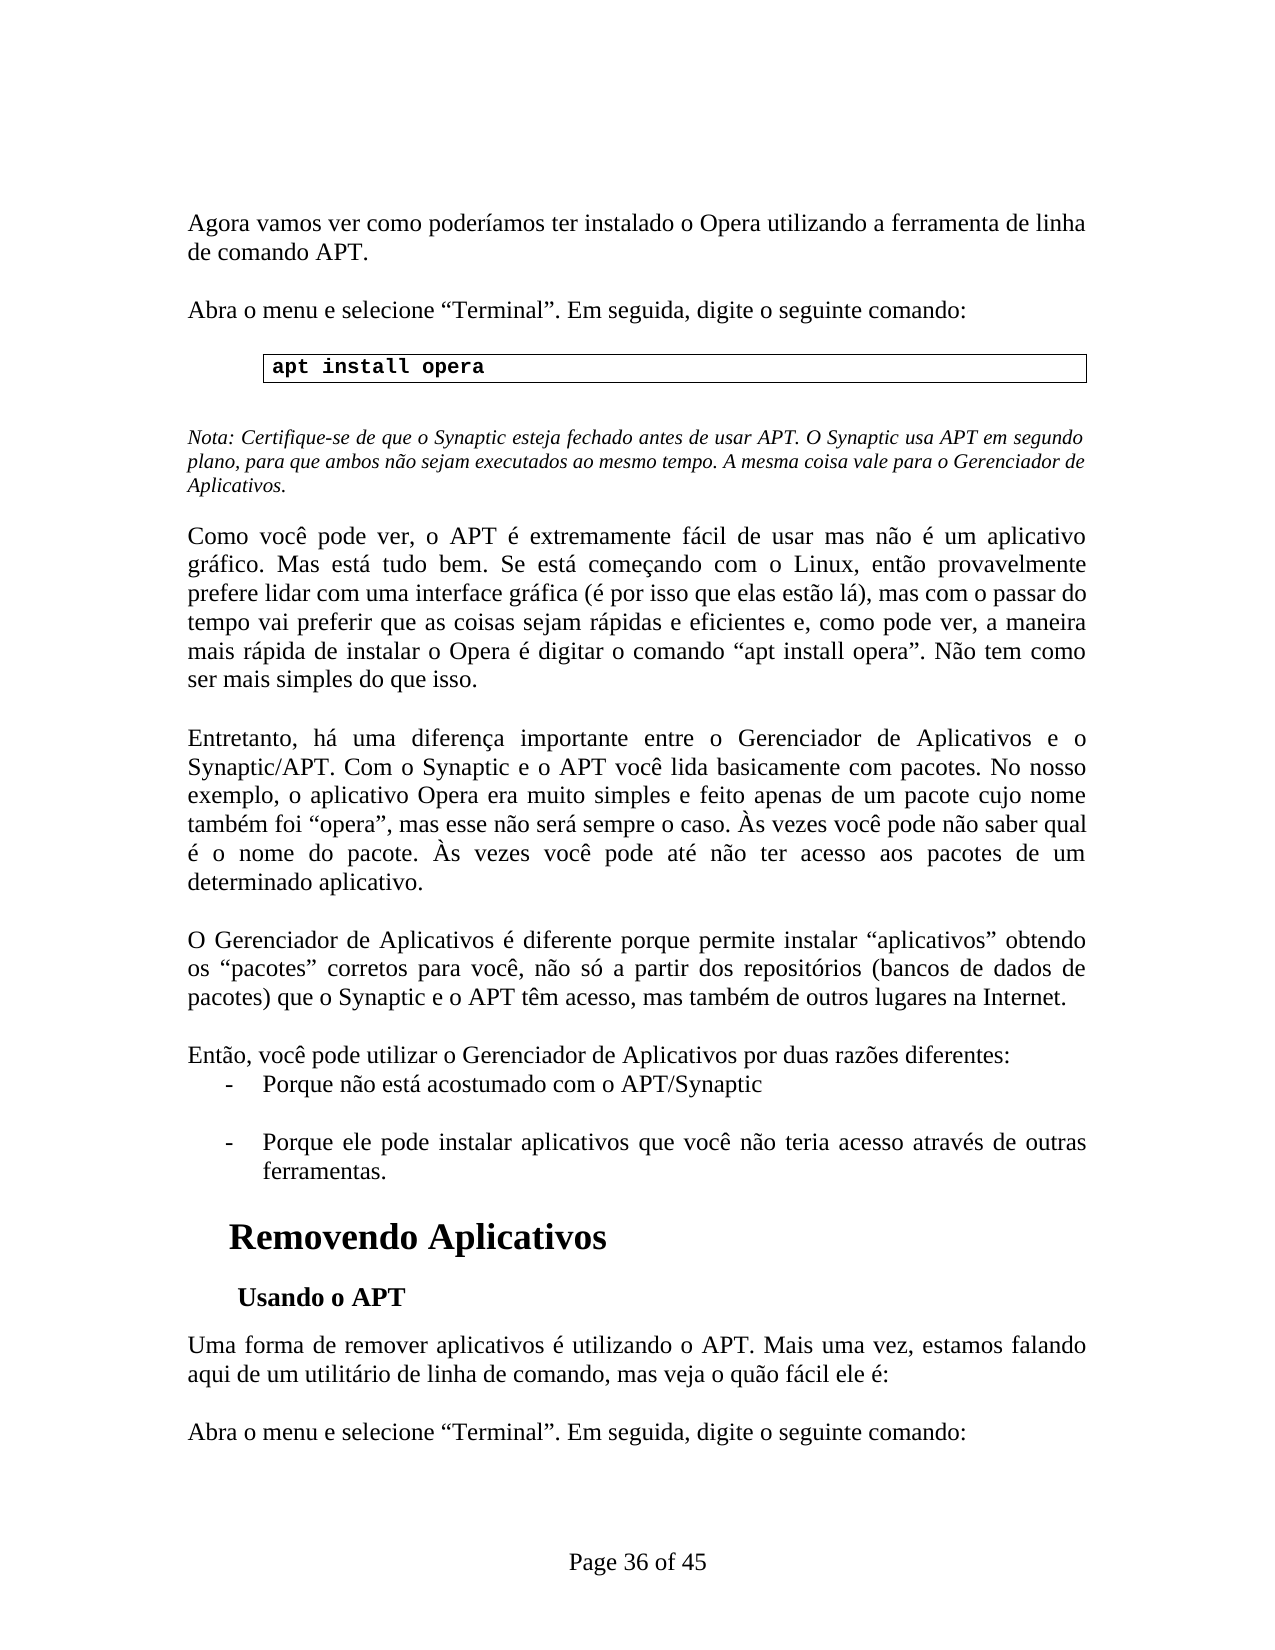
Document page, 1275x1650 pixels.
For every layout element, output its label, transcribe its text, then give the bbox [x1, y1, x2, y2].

text Então, você pode utilizar o Gerenciador de Aplicativos por duas razões diferentes: [187, 1041, 1087, 1069]
text O Gerenciador de Aplicativos é diferente porque permite instalar “aplicativos” obtendo os “pacotes” corretos para você, não só a partir dos repositórios (bancos de dados de pacotes) que o Synaptic e o APT têm acesso, mas também de outros lugares na Internet. [187, 925, 1087, 1011]
text Entretanto, há uma diferença importante entre o Gerenciador de Aplicativos e o Synaptic/APT. Com o Synaptic e o APT você lida basicamente com pacotes. No nosso exemplo, o aplicativo Opera era muito simples e feito apenas de um pacote cujo nome também foi “opera”, mas esse não será sempre o caso. Às vezes você pode não saber qual é o nome do pacote. Às vezes você pode até não ter acesso aos pacotes de um determinado aplicativo. [187, 723, 1087, 895]
text Abra o menu e selecione “Terminal”. Em seguida, digite o seguinte comando: [187, 295, 1087, 324]
text apt install opera [264, 355, 1086, 382]
text Agora vamos ver como poderíamos ter instalado o Opera utilizando a ferramenta de linha de comando APT. [187, 208, 1087, 266]
subtitle Usando o APT [187, 1281, 1087, 1312]
text Como você pode ver, o APT é extremamente fácil de usar mas não é um aplicativo gráfico. Mas está tudo bem. Se está começando com o Linux, então provavelmente prefere lidar com uma interface gráfica (é por isso que elas estão lá), mas com o passar do tempo vai preferir que as coisas sejam rápidas e eficientes e, como pode ver, a maneira mais rápida de instalar o Opera é digitar o comando “apt install opera”. Não tem como ser mais simples do que isso. [187, 521, 1087, 693]
list Porque ele pode instalar aplicativos que você não teria acesso através de outras ferramentas. [225, 1127, 1087, 1185]
list Porque não está acostumado com o APT/Synaptic [225, 1069, 1087, 1098]
text Nota: Certifique-se de que o Synaptic esteja fechado antes de usar APT. O Synaptic usa APT em segundo plano, para que ambos não sejam executados ao mesmo tempo. A mesma coisa vale para o Gerenciador de Aplicativos. [187, 424, 1087, 497]
text Abra o menu e selecione “Terminal”. Em seguida, digite o seguinte comando: [187, 1417, 1087, 1446]
text Uma forma de remover aplicativos é utilizando o APT. Mais uma vez, estamos falando aqui de um utilitário de linha de comando, mas veja o quão fácil ele é: [187, 1330, 1087, 1388]
subtitle Removendo Aplicativos [187, 1214, 1087, 1258]
